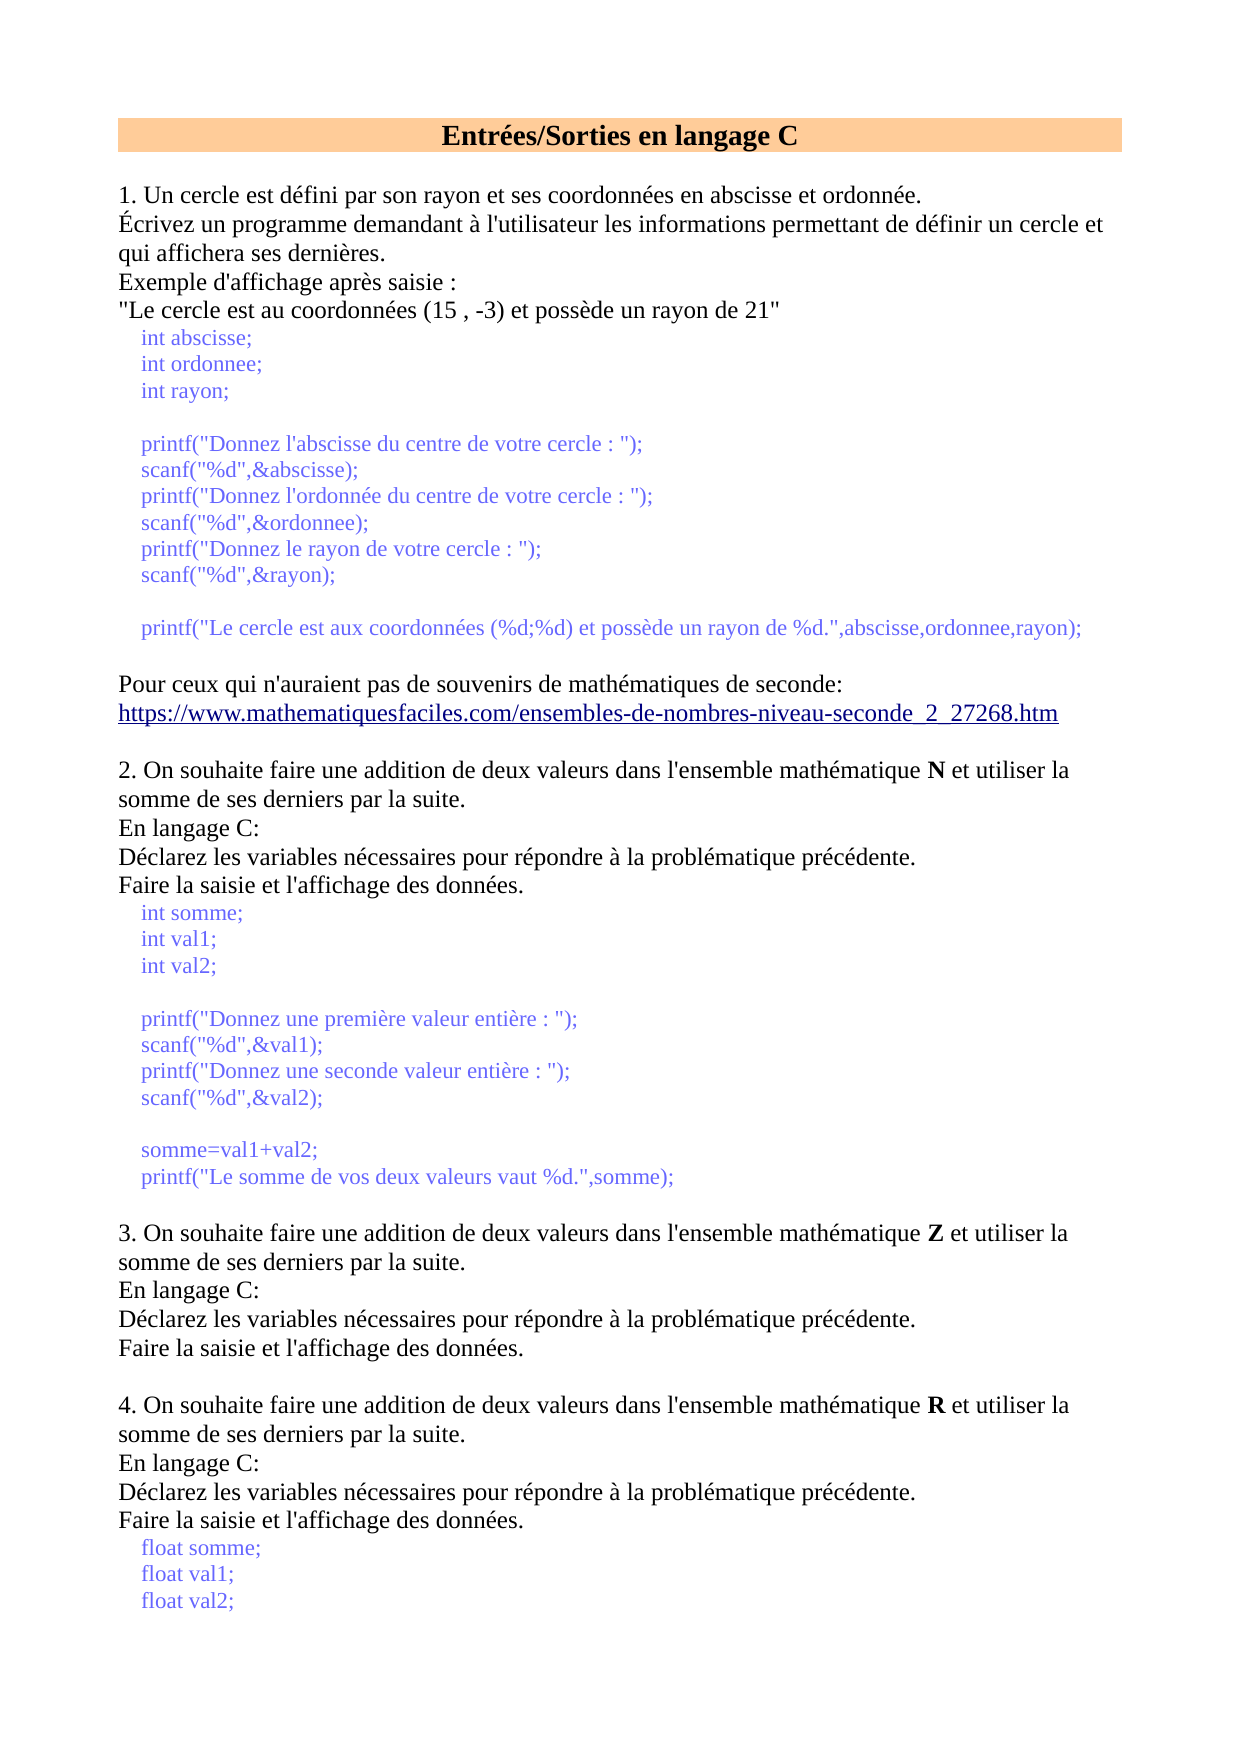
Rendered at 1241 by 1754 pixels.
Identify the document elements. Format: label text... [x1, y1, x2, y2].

text float val2; [118, 1587, 1122, 1613]
text scanf("%d",&val1); [118, 1031, 1122, 1057]
text printf("Donnez l'ordonnée du centre de votre cercle : "); [118, 482, 1122, 509]
text printf("Donnez une première valeur entière : "); [118, 1004, 1122, 1031]
text printf("Donnez l'abscisse du centre de votre cercle : "); [118, 429, 1122, 456]
text Déclarez les variables nécessaires pour répondre à la problématique précédente. [118, 1477, 1122, 1505]
text int ordonnee; [118, 351, 1122, 377]
text printf("Le cercle est aux coordonnées (%d;%d) et possède un rayon de %d.",abscisse,ordonnee,rayon); [118, 614, 1122, 640]
text printf("Donnez le rayon de votre cercle : "); [118, 535, 1122, 561]
text scanf("%d",&val2); [118, 1084, 1122, 1110]
text "Le cercle est au coordonnées (15 , -3) et possède un rayon de 21" [118, 295, 1122, 324]
text Écrivez un programme demandant à l'utilisateur les informations permettant de définir un cercle et qui affichera ses dernières. [118, 209, 1122, 267]
text Faire la saisie et l'affichage des données. [118, 870, 1122, 899]
text scanf("%d",&abscisse); [118, 456, 1122, 482]
text somme=val1+val2; [118, 1136, 1122, 1163]
text Pour ceux qui n'auraient pas de souvenirs de mathématiques de seconde: [118, 669, 1122, 698]
text En langage C: [118, 1448, 1122, 1477]
text En langage C: [118, 1275, 1122, 1304]
text int abscisse; [118, 324, 1122, 351]
text 1. Un cercle est défini par son rayon et ses coordonnées en abscisse et ordonnée. [118, 180, 1122, 209]
text 2. On souhaite faire une addition de deux valeurs dans l'ensemble mathématique N et utiliser la [118, 755, 1122, 784]
text Déclarez les variables nécessaires pour répondre à la problématique précédente. [118, 1304, 1122, 1333]
text int val2; [118, 952, 1122, 978]
text somme de ses derniers par la suite. [118, 1419, 1122, 1448]
text int val1; [118, 926, 1122, 952]
text float val1; [118, 1560, 1122, 1587]
text Exemple d'affichage après saisie : [118, 267, 1122, 295]
text Faire la saisie et l'affichage des données. [118, 1333, 1122, 1362]
text Entrées/Sorties en langage C [118, 118, 1122, 152]
text scanf("%d",&rayon); [118, 561, 1122, 588]
text float somme; [118, 1534, 1122, 1560]
text Faire la saisie et l'affichage des données. [118, 1505, 1122, 1534]
text int rayon; [118, 377, 1122, 403]
text int somme; [118, 899, 1122, 926]
text somme de ses derniers par la suite. [118, 1247, 1122, 1275]
text Déclarez les variables nécessaires pour répondre à la problématique précédente. [118, 842, 1122, 870]
text En langage C: [118, 813, 1122, 842]
text 3. On souhaite faire une addition de deux valeurs dans l'ensemble mathématique Z et utiliser la [118, 1218, 1122, 1247]
text scanf("%d",&ordonnee); [118, 509, 1122, 535]
text printf("Le somme de vos deux valeurs vaut %d.",somme); [118, 1163, 1122, 1189]
text 4. On souhaite faire une addition de deux valeurs dans l'ensemble mathématique R et utiliser la [118, 1390, 1122, 1419]
text https://www.mathematiquesfaciles.com/ensembles-de-nombres-niveau-seconde_2_27268.htm [118, 698, 1122, 727]
text somme de ses derniers par la suite. [118, 784, 1122, 813]
text printf("Donnez une seconde valeur entière : "); [118, 1057, 1122, 1084]
